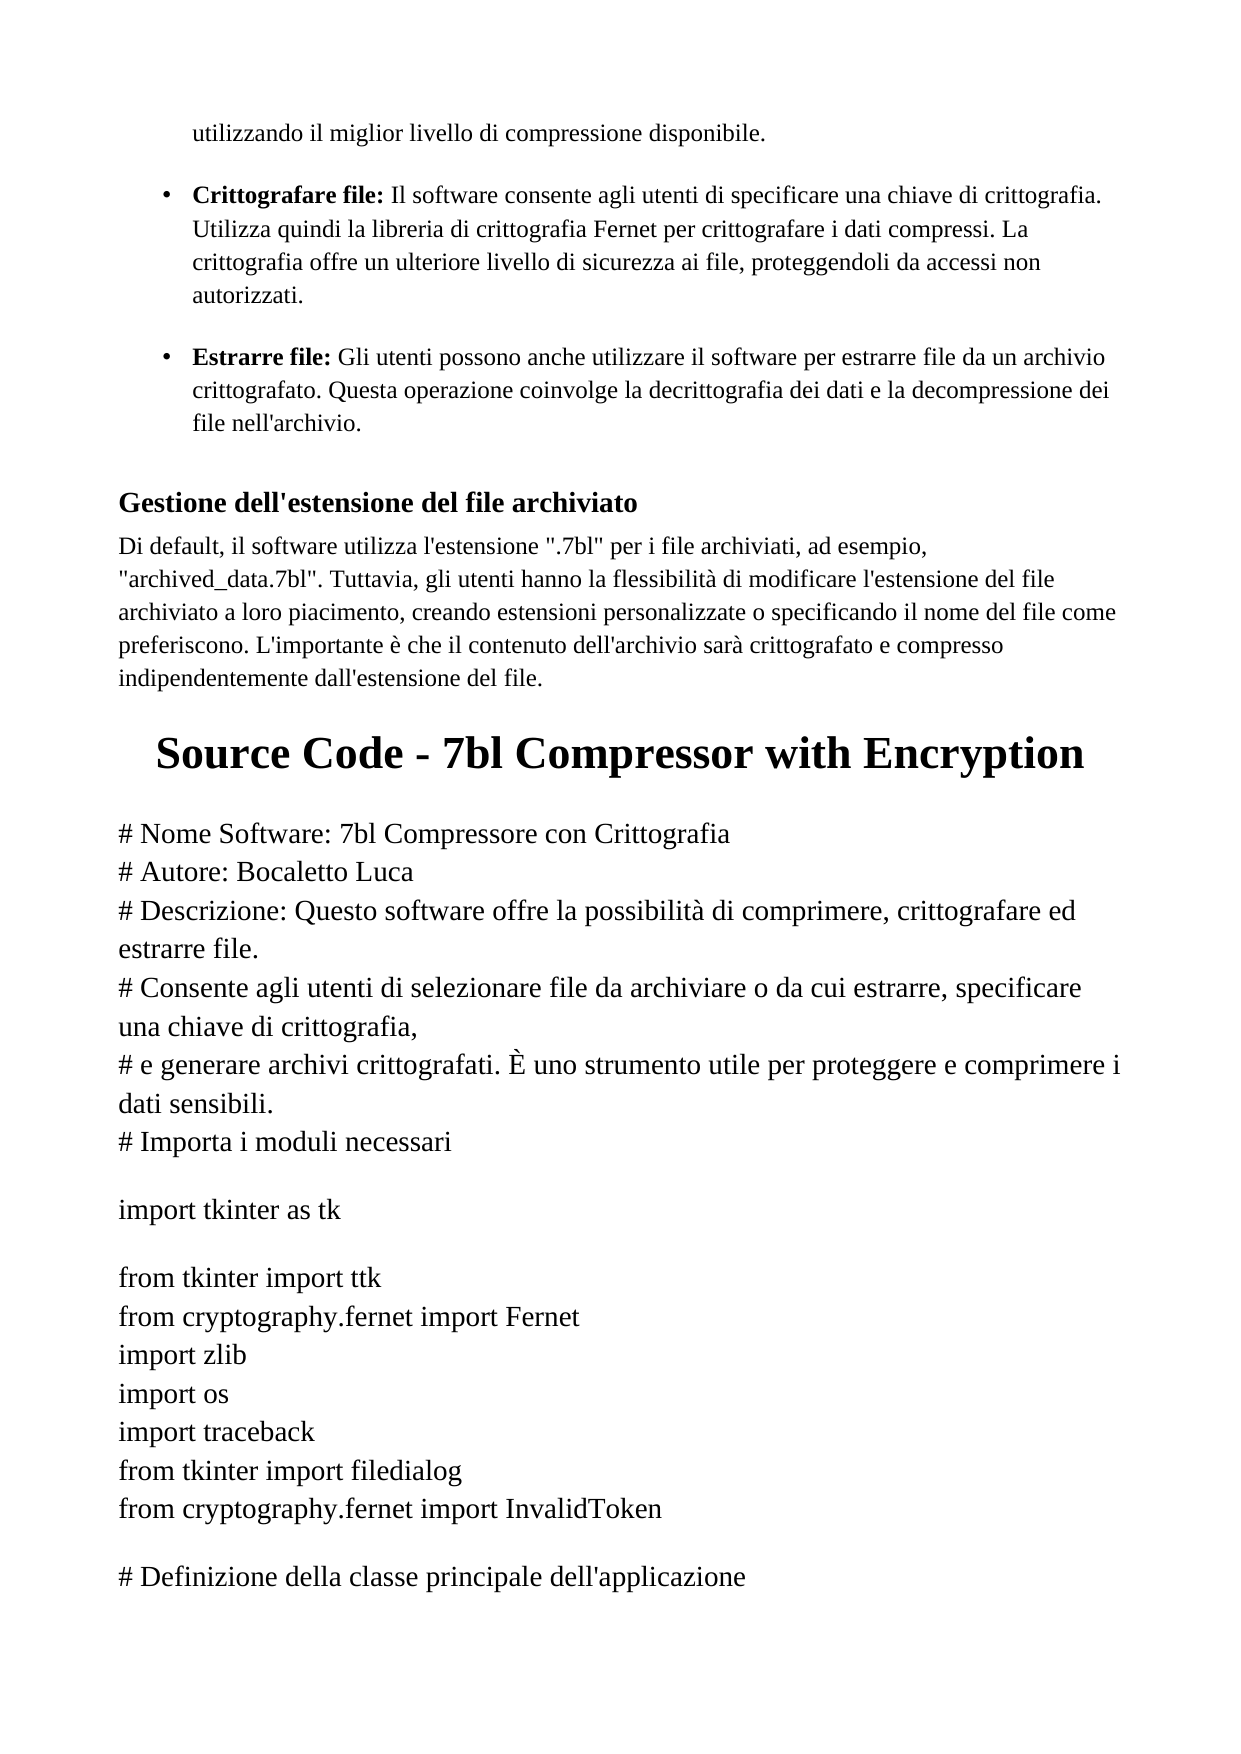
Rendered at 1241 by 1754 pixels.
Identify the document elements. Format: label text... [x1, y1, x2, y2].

text Di default, il software utilizza l'estensione ".7bl" per i file archiviati, ad esempio, "archived_data.7bl". Tuttavia, gli utenti hanno la flessibilità di modificare l'estensione del file archiviato a loro piacimento, creando estensioni personalizzate o specificando il nome del file come preferiscono. L'importante è che il contenuto dell'archivio sarà crittografato e compresso indipendentemente dall'estensione del file. [118, 531, 1122, 692]
text from tkinter import ttk from cryptography.fernet import Fernet import zlib import os import traceback from tkinter import filedialog from cryptography.fernet import InvalidToken [118, 1260, 1122, 1525]
subtitle Gestione dell'estensione del file archiviato [118, 485, 1122, 519]
text import tkinter as tk [118, 1192, 1122, 1226]
text # Nome Software: 7bl Compressore con Crittografia # Autore: Bocaletto Luca # Descrizione: Questo software offre la possibilità di comprimere, crittografare ed estrarre file. # Consente agli utenti di selezionare file da archiviare o da cui estrarre, specificare una chiave di crittografia, # e generare archivi crittografati. È uno strumento utile per proteggere e comprimere i dati sensibili. # Importa i moduli necessari [118, 816, 1122, 1158]
list Crittografare file: Il software consente agli utenti di specificare una chiave di crittografia. Utilizza quindi la libreria di crittografia Fernet per crittografare i dati compressi. La crittografia offre un ulteriore livello di sicurezza ai file, proteggendoli da accessi non autorizzati. [162, 181, 1122, 308]
text Source Code - 7bl Compressor with Encryption [118, 726, 1122, 779]
text # Definizione della classe principale dell'applicazione [118, 1559, 1122, 1593]
list Estrarre file: Gli utenti possono anche utilizzare il software per estrarre file da un archivio crittografato. Questa operazione coinvolge la decrittografia dei dati e la decompressione dei file nell'archivio. [162, 342, 1122, 437]
list utilizzando il miglior livello di compressione disponibile. [162, 118, 1122, 147]
